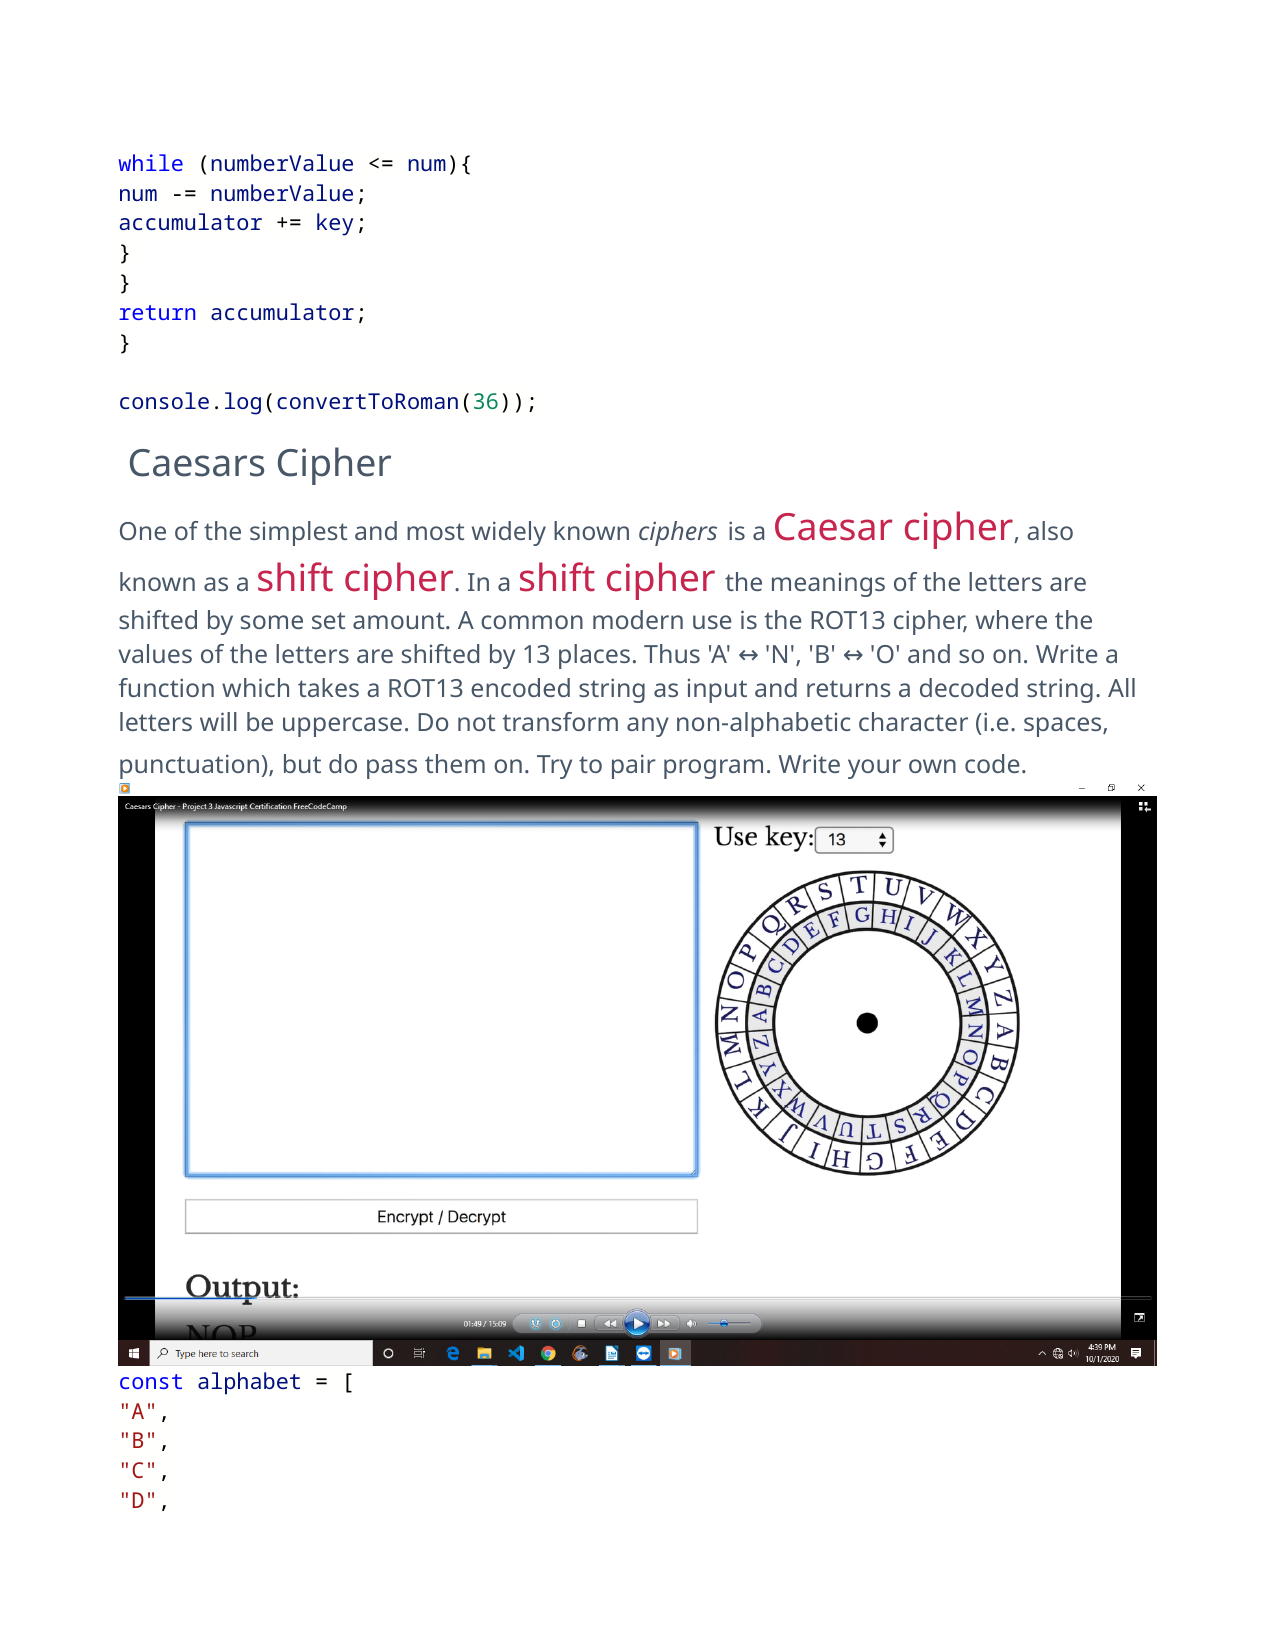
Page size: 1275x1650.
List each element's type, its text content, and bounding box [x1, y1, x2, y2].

text "C", [118, 1455, 1157, 1485]
text } [118, 267, 1157, 297]
picture [118, 781, 1157, 1366]
text const alphabet = [ [118, 1366, 1157, 1396]
text } [118, 237, 1157, 267]
text One of the simplest and most widely known ciphers is a Caesar cipher, also known as a shift cipher. In a shift cipher the meanings of the letters are shifted by some set amount. A common modern use is the ROT13 cipher, where the values of the letters are shifted by 13 places. Thus 'A' ↔ 'N', 'B' ↔ 'O' and so on. Write a function which takes a ROT13 encoded string as input and returns a decoded string. All letters will be uppercase. Do not transform any non-alphabetic character (i.e. spaces, punctuation), but do pass them on. Try to pair program. Write your own code. [118, 500, 1157, 781]
text return accumulator; [118, 297, 1157, 327]
text accumulator += key; [118, 207, 1157, 237]
text } [118, 327, 1157, 356]
text while (numberValue <= num){ [118, 148, 1157, 178]
text "B", [118, 1426, 1157, 1455]
subtitle Caesars Cipher [118, 437, 1157, 488]
text "D", [118, 1485, 1157, 1515]
text console.log(convertToRoman(36)); [118, 386, 1157, 416]
text num -= numberValue; [118, 178, 1157, 207]
text "A", [118, 1396, 1157, 1426]
